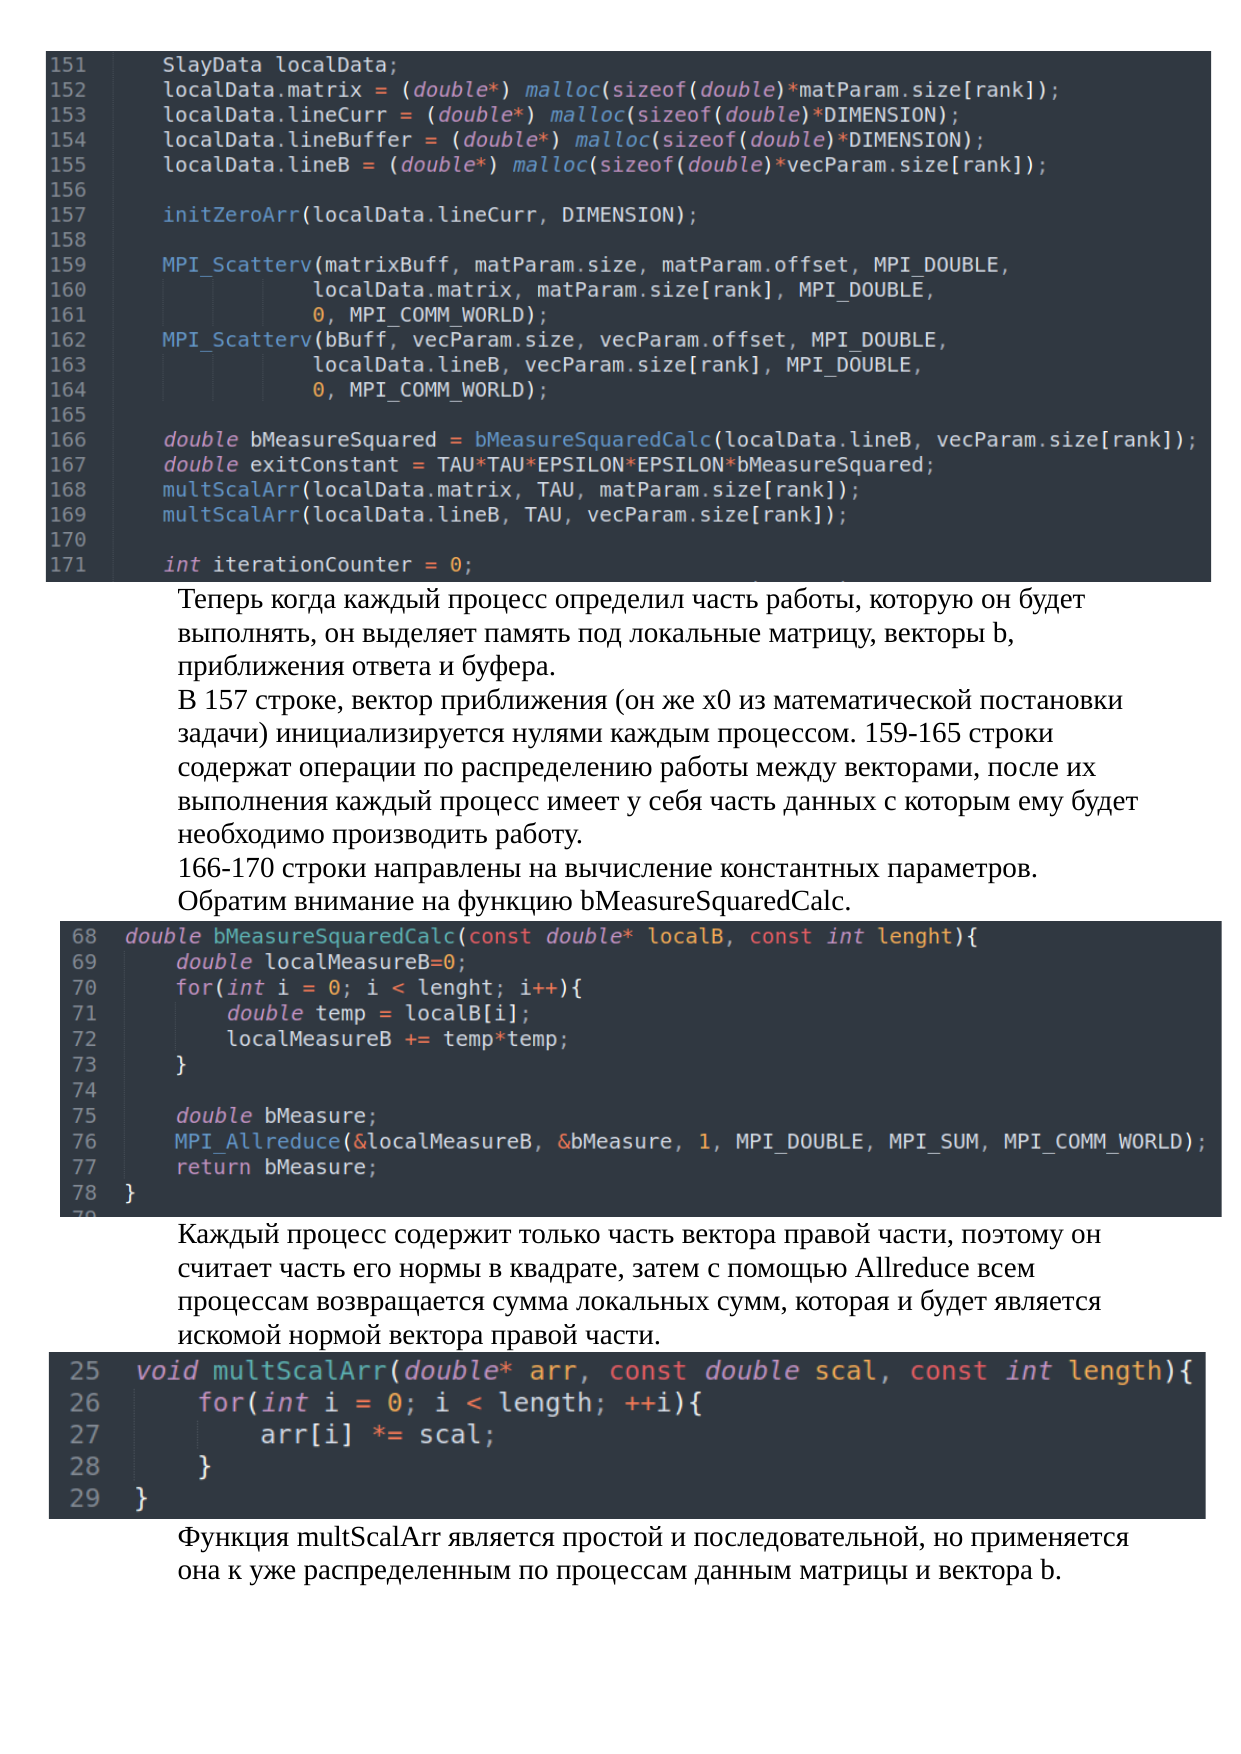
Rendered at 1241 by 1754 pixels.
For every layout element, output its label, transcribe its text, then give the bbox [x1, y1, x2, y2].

text Каждый процесс содержит только часть вектора правой части, поэтому он считает часть его нормы в квадрате, затем с помощью Allreduce всем процессам возвращается сумма локальных сумм, которая и будет является искомой нормой вектора правой части. [177, 1217, 1152, 1351]
text Функция multScalArr является простой и последовательной, но применяется она к уже распределенным по процессам данным матрицы и вектора b. [177, 1519, 1152, 1586]
text 166-170 строки направлены на вычисление константных параметров. Обратим внимание на функцию bMeasureSquaredCalc. [177, 850, 1152, 917]
picture [60, 921, 1222, 1217]
picture [45, 51, 1212, 582]
text В 157 строке, вектор приближения (он же x0 из математической постановки задачи) инициализируется нулями каждым процессом. 159-165 строки содержат операции по распределению работы между векторами, после их выполнения каждый процесс имеет у себя часть данных с которым ему будет необходимо производить работу. [177, 682, 1152, 850]
text Теперь когда каждый процесс определил часть работы, которую он будет выполнять, он выделяет память под локальные матрицу, векторы b, приближения ответа и буфера. [177, 582, 1152, 682]
picture [48, 1352, 1206, 1519]
